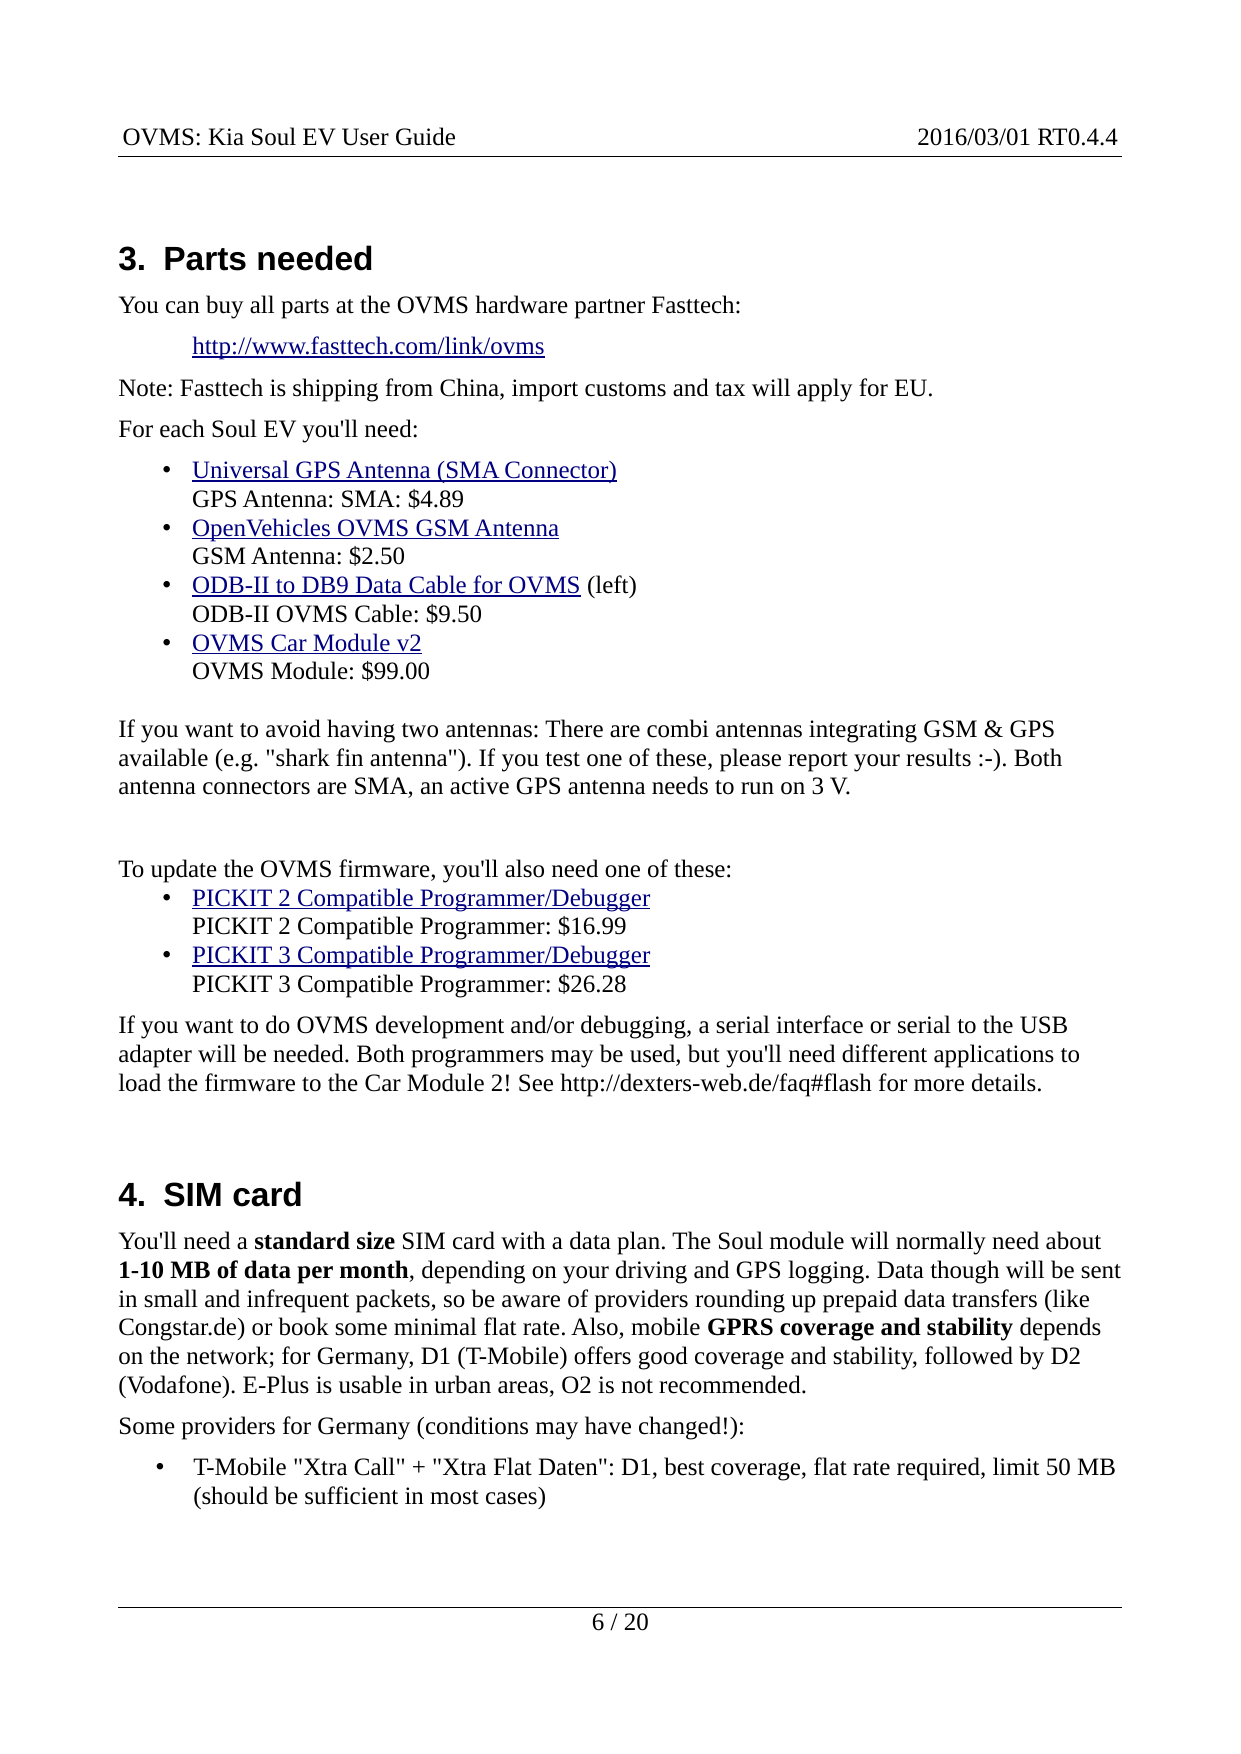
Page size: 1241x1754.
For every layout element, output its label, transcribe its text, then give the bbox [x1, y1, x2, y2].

list OVMS Car Module v2 OVMS Module: $99.00 [162, 628, 1122, 685]
list OpenVehicles OVMS GSM Antenna GSM Antenna: $2.50 [162, 513, 1122, 570]
list PICKIT 2 Compatible Programmer/Debugger PICKIT 2 Compatible Programmer: $16.99 [162, 883, 1122, 940]
text For each Soul EV you'll need: [118, 414, 1122, 443]
list T-Mobile "Xtra Call" + "Xtra Flat Daten": D1, best coverage, flat rate required, limit 50 MB (should be sufficient in most cases) [156, 1452, 1122, 1510]
text If you want to do OVMS development and/or debugging, a serial interface or serial to the USB adapter will be needed. Both programmers may be used, but you'll need different applications to load the firmware to the Car Module 2! See http://dexters-web.de/faq#flash for more details. [118, 1010, 1122, 1096]
subtitle SIM card [118, 1175, 1122, 1214]
text If you want to avoid having two antennas: There are combi antennas integrating GSM & GPS available (e.g. "shark fin antenna"). If you test one of these, please report your results :-). Both antenna connectors are SMA, an active GPS antenna needs to run on 3 V. [118, 714, 1122, 800]
text http://www.fasttech.com/link/ovms [118, 331, 1122, 360]
text To update the OVMS firmware, you'll also need one of these: [118, 854, 1122, 883]
subtitle Parts needed [118, 239, 1122, 278]
list PICKIT 3 Compatible Programmer/Debugger PICKIT 3 Compatible Programmer: $26.28 [162, 940, 1122, 998]
text You'll need a standard size SIM card with a data plan. The Soul module will normally need about 1-10 MB of data per month, depending on your driving and GPS logging. Data though will be sent in small and infrequent packets, so be aware of providers rounding up prepaid data transfers (like Congstar.de) or book some minimal flat rate. Also, mobile GPRS coverage and stability depends on the network; for Germany, D1 (T-Mobile) offers good coverage and stability, followed by D2 (Vodafone). E-Plus is usable in urban areas, O2 is not recommended. [118, 1226, 1122, 1399]
text Note: Fasttech is shipping from China, import customs and tax will apply for EU. [118, 373, 1122, 401]
list Universal GPS Antenna (SMA Connector) GPS Antenna: SMA: $4.89 [162, 455, 1122, 513]
text Some providers for Germany (conditions may have changed!): [118, 1411, 1122, 1440]
list ODB-II to DB9 Data Cable for OVMS (left) ODB-II OVMS Cable: $9.50 [162, 570, 1122, 628]
text You can buy all parts at the OVMS hardware partner Fasttech: [118, 290, 1122, 319]
